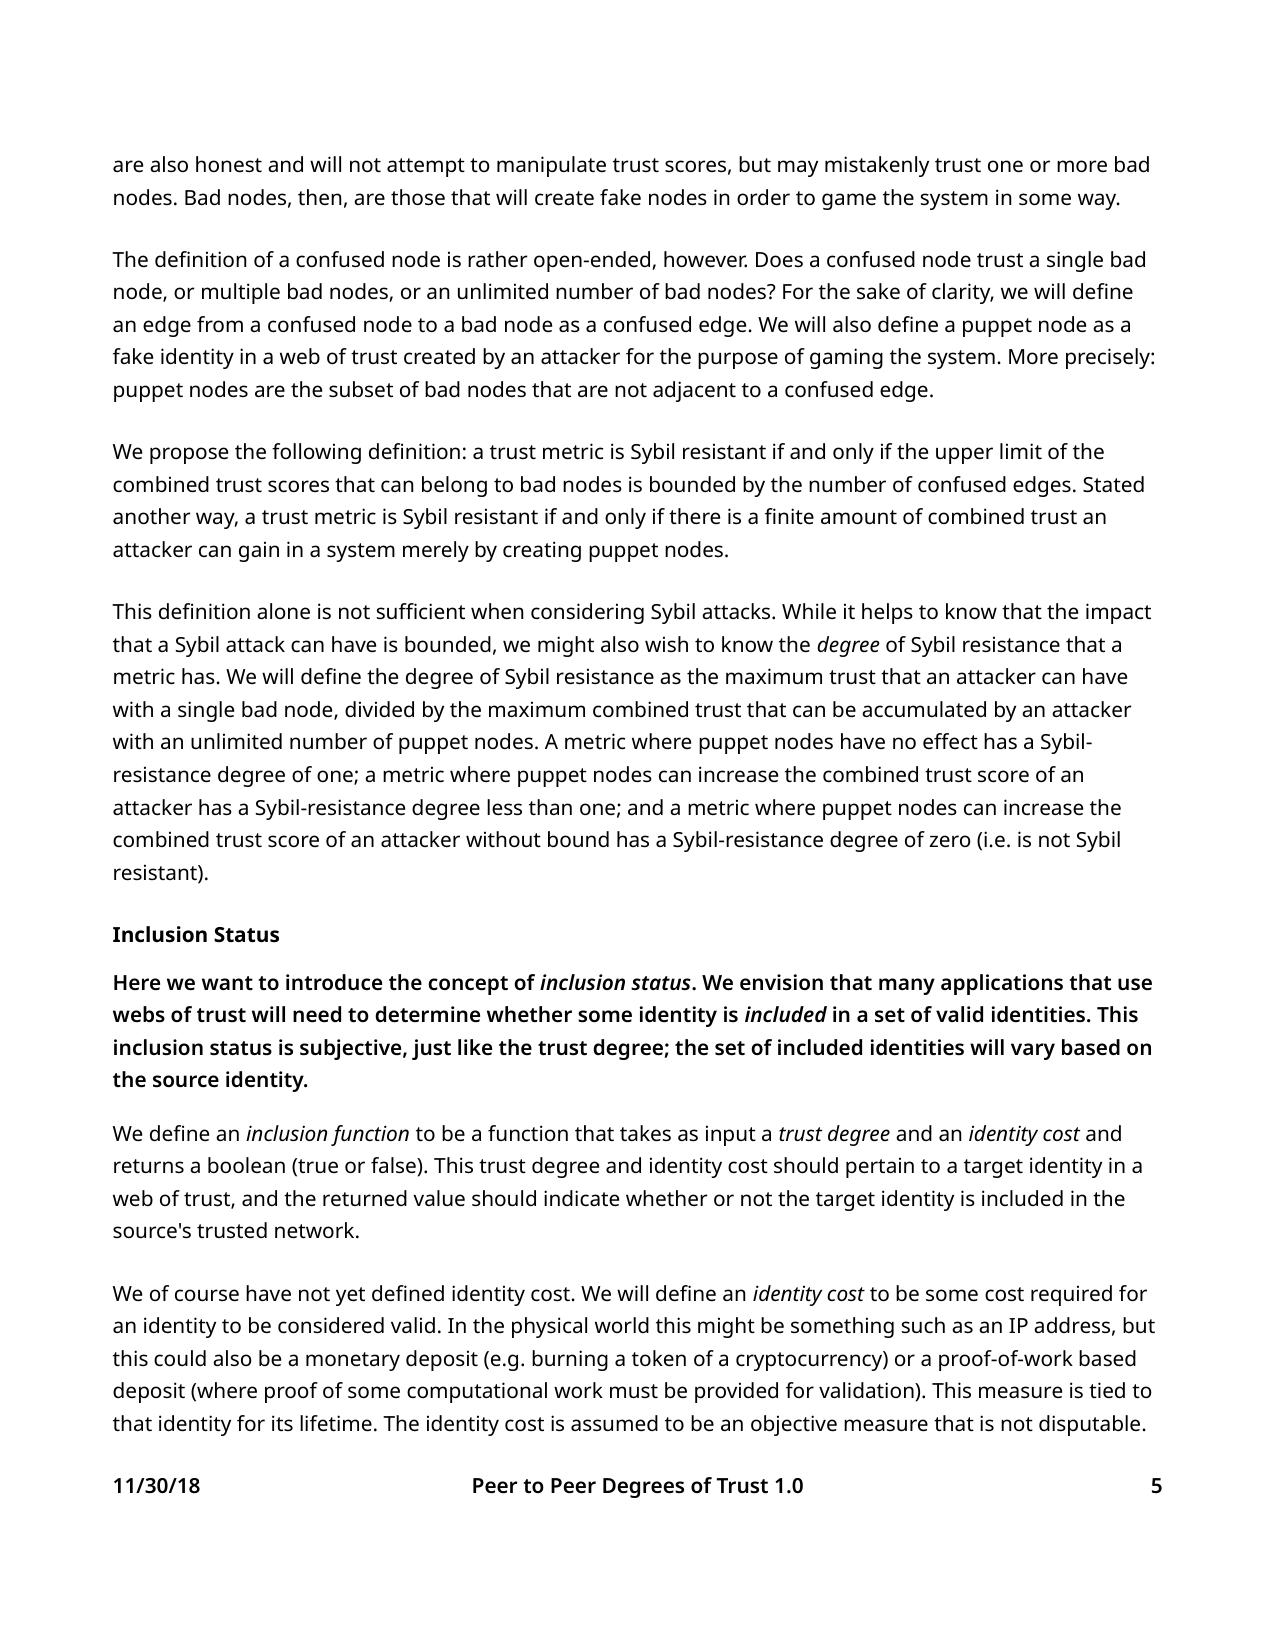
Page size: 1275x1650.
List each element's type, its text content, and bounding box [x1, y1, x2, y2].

text The definition of a confused node is rather open-ended, however. Does a confused node trust a single bad node, or multiple bad nodes, or an unlimited number of bad nodes? For the sake of clarity, we will define an edge from a confused node to a bad node as a confused edge. We will also define a puppet node as a fake identity in a web of trust created by an attacker for the purpose of gaming the system. More precisely: puppet nodes are the subset of bad nodes that are not adjacent to a confused edge. [112, 245, 1162, 403]
text are also honest and will not attempt to manipulate trust scores, but may mistakenly trust one or more bad nodes. Bad nodes, then, are those that will create fake nodes in order to game the system in some way. [112, 150, 1162, 211]
text Here we want to introduce the concept of inclusion status. We envision that many applications that use webs of trust will need to determine whether some identity is included in a set of valid identities. This inclusion status is subjective, just like the trust degree; the set of included identities will vary based on the source identity. [112, 968, 1162, 1094]
text We of course have not yet defined identity cost. We will define an identity cost to be some cost required for an identity to be considered valid. In the physical world this might be something such as an IP address, but this could also be a monetary deposit (e.g. burning a token of a cryptocurrency) or a proof-of-work based deposit (where proof of some computational work must be provided for validation). This measure is tied to that identity for its lifetime. The identity cost is assumed to be an objective measure that is not disputable. [112, 1279, 1162, 1438]
text We define an inclusion function to be a function that takes as input a trust degree and an identity cost and returns a boolean (true or false). This trust degree and identity cost should pertain to a target identity in a web of trust, and the returned value should indicate whether or not the target identity is included in the source's trusted network. [112, 1119, 1162, 1245]
subtitle Inclusion Status [112, 920, 1162, 948]
text This definition alone is not sufficient when considering Sybil attacks. While it helps to know that the impact that a Sybil attack can have is bounded, we might also wish to know the degree of Sybil resistance that a metric has. We will define the degree of Sybil resistance as the maximum trust that an attacker can have with a single bad node, divided by the maximum combined trust that can be accumulated by an attacker with an unlimited number of puppet nodes. A metric where puppet nodes have no effect has a Sybil-resistance degree of one; a metric where puppet nodes can increase the combined trust score of an attacker has a Sybil-resistance degree less than one; and a metric where puppet nodes can increase the combined trust score of an attacker without bound has a Sybil-resistance degree of zero (i.e. is not Sybil resistant). [112, 597, 1162, 886]
text We propose the following definition: a trust metric is Sybil resistant if and only if the upper limit of the combined trust scores that can belong to bad nodes is bounded by the number of confused edges. Stated another way, a trust metric is Sybil resistant if and only if there is a finite amount of combined trust an attacker can gain in a system merely by creating puppet nodes. [112, 437, 1162, 563]
